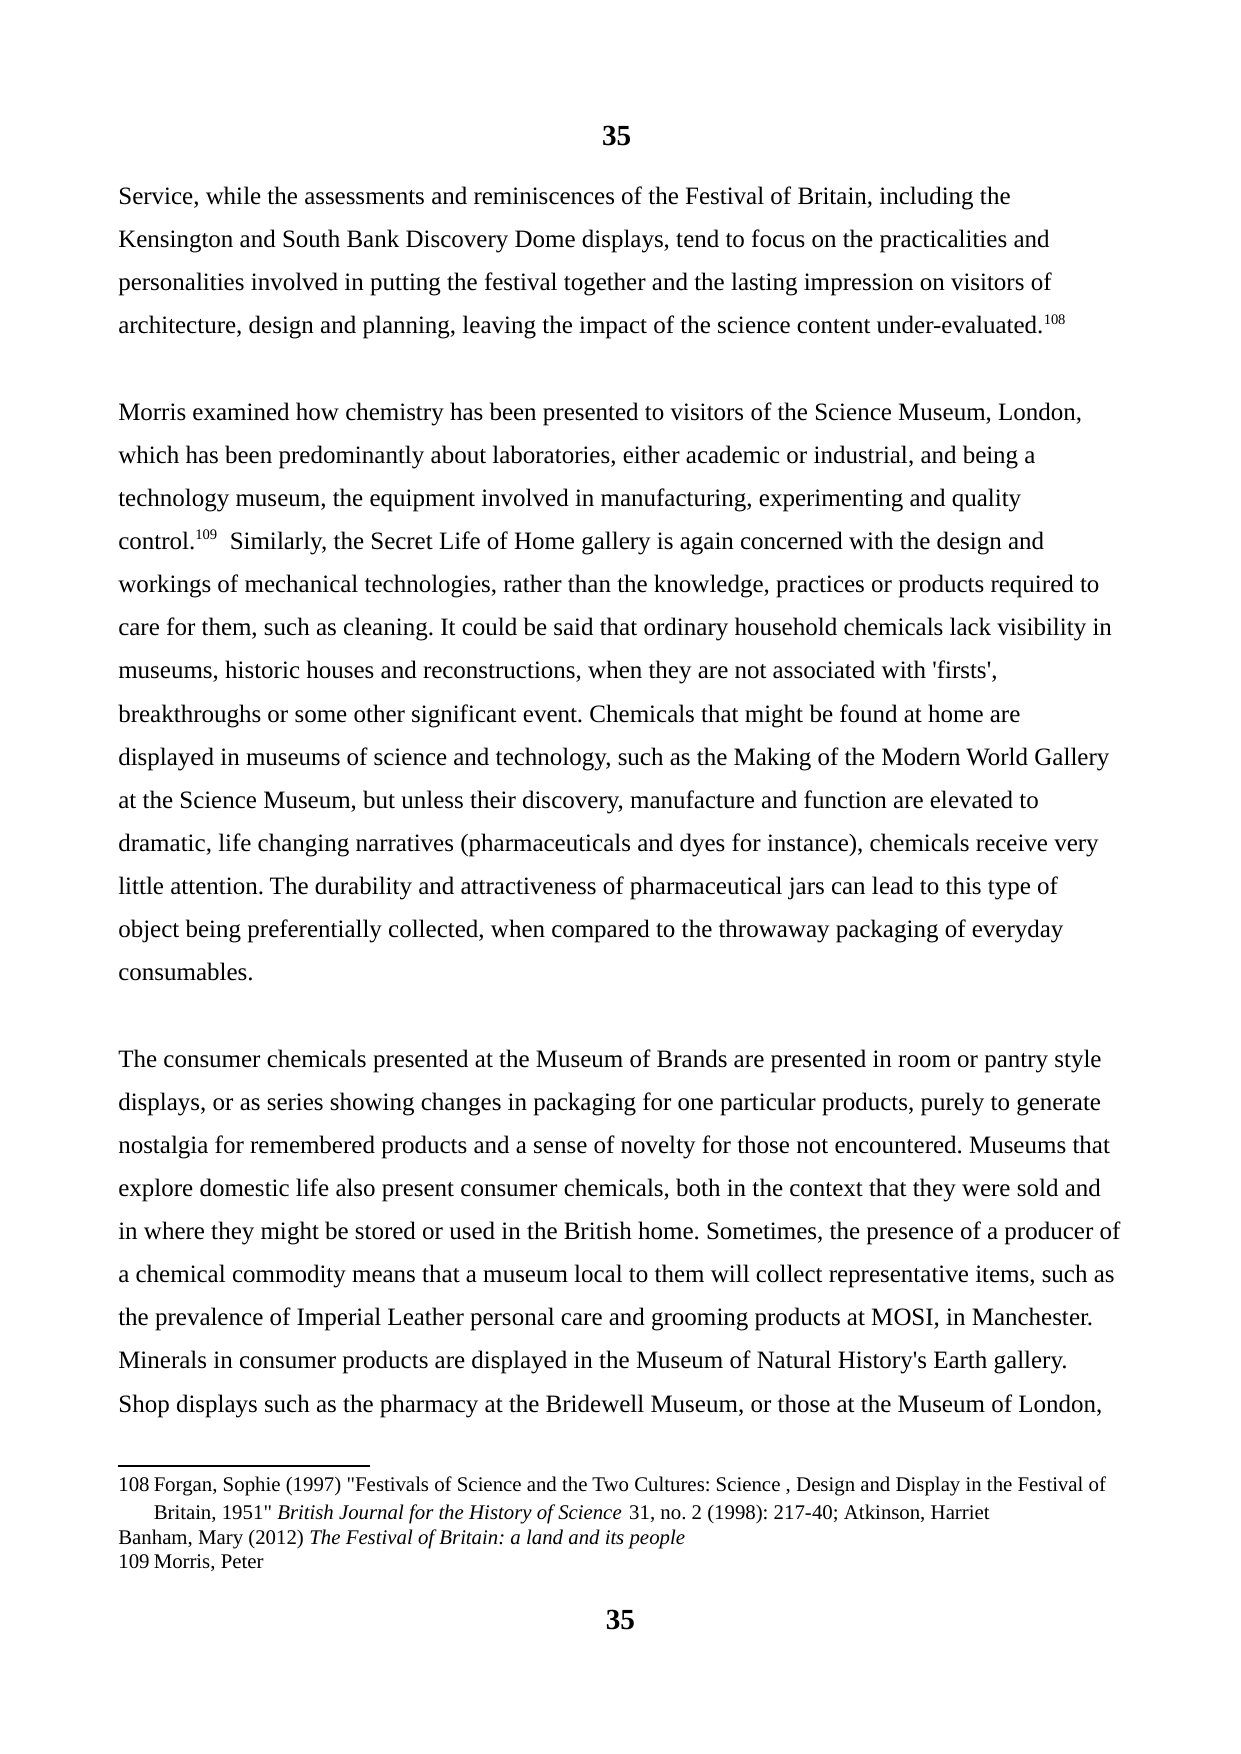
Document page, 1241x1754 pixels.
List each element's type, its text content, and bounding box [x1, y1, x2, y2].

text Forgan, Sophie (1997) "Festivals of Science and the Two Cultures: Science , Design and Display in the Festival of Britain, 1951" British Journal for the History of Science 31, no. 2 (1998): 217-40; Atkinson, Harriet [118, 1472, 1122, 1525]
text The consumer chemicals presented at the Museum of Brands are presented in room or pantry style displays, or as series showing changes in packaging for one particular products, purely to generate nostalgia for remembered products and a sense of novelty for those not encountered. Museums that explore domestic life also present consumer chemicals, both in the context that they were sold and in where they might be stored or used in the British home. Sometimes, the presence of a producer of a chemical commodity means that a museum local to them will collect representative items, such as the prevalence of Imperial Leather personal care and grooming products at MOSI, in Manchester. Minerals in consumer products are displayed in the Museum of Natural History's Earth gallery. Shop displays such as the pharmacy at the Bridewell Museum, or those at the Museum of London, [118, 1044, 1122, 1417]
text Morris examined how chemistry has been presented to visitors of the Science Museum, London, which has been predominantly about laboratories, either academic or industrial, and being a technology museum, the equipment involved in manufacturing, experimenting and quality control. Similarly, the Secret Life of Home gallery is again concerned with the design and workings of mechanical technologies, rather than the knowledge, practices or products required to care for them, such as cleaning. It could be said that ordinary household chemicals lack visibility in museums, historic houses and reconstructions, when they are not associated with 'firsts', breakthroughs or some other significant event. Chemicals that might be found at home are displayed in museums of science and technology, such as the Making of the Modern World Gallery at the Science Museum, but unless their discovery, manufacture and function are elevated to dramatic, life changing narratives (pharmaceuticals and dyes for instance), chemicals receive very little attention. The durability and attractiveness of pharmaceutical jars can lead to this type of object being preferentially collected, when compared to the throwaway packaging of everyday consumables. [118, 397, 1122, 986]
text Service, while the assessments and reminiscences of the Festival of Britain, including the Kensington and South Bank Discovery Dome displays, tend to focus on the practicalities and personalities involved in putting the festival together and the lasting impression on visitors of architecture, design and planning, leaving the impact of the science content under-evaluated. [118, 181, 1122, 339]
text Morris, Peter [118, 1549, 1122, 1573]
text Banham, Mary (2012) The Festival of Britain: a land and its people [118, 1525, 1122, 1549]
